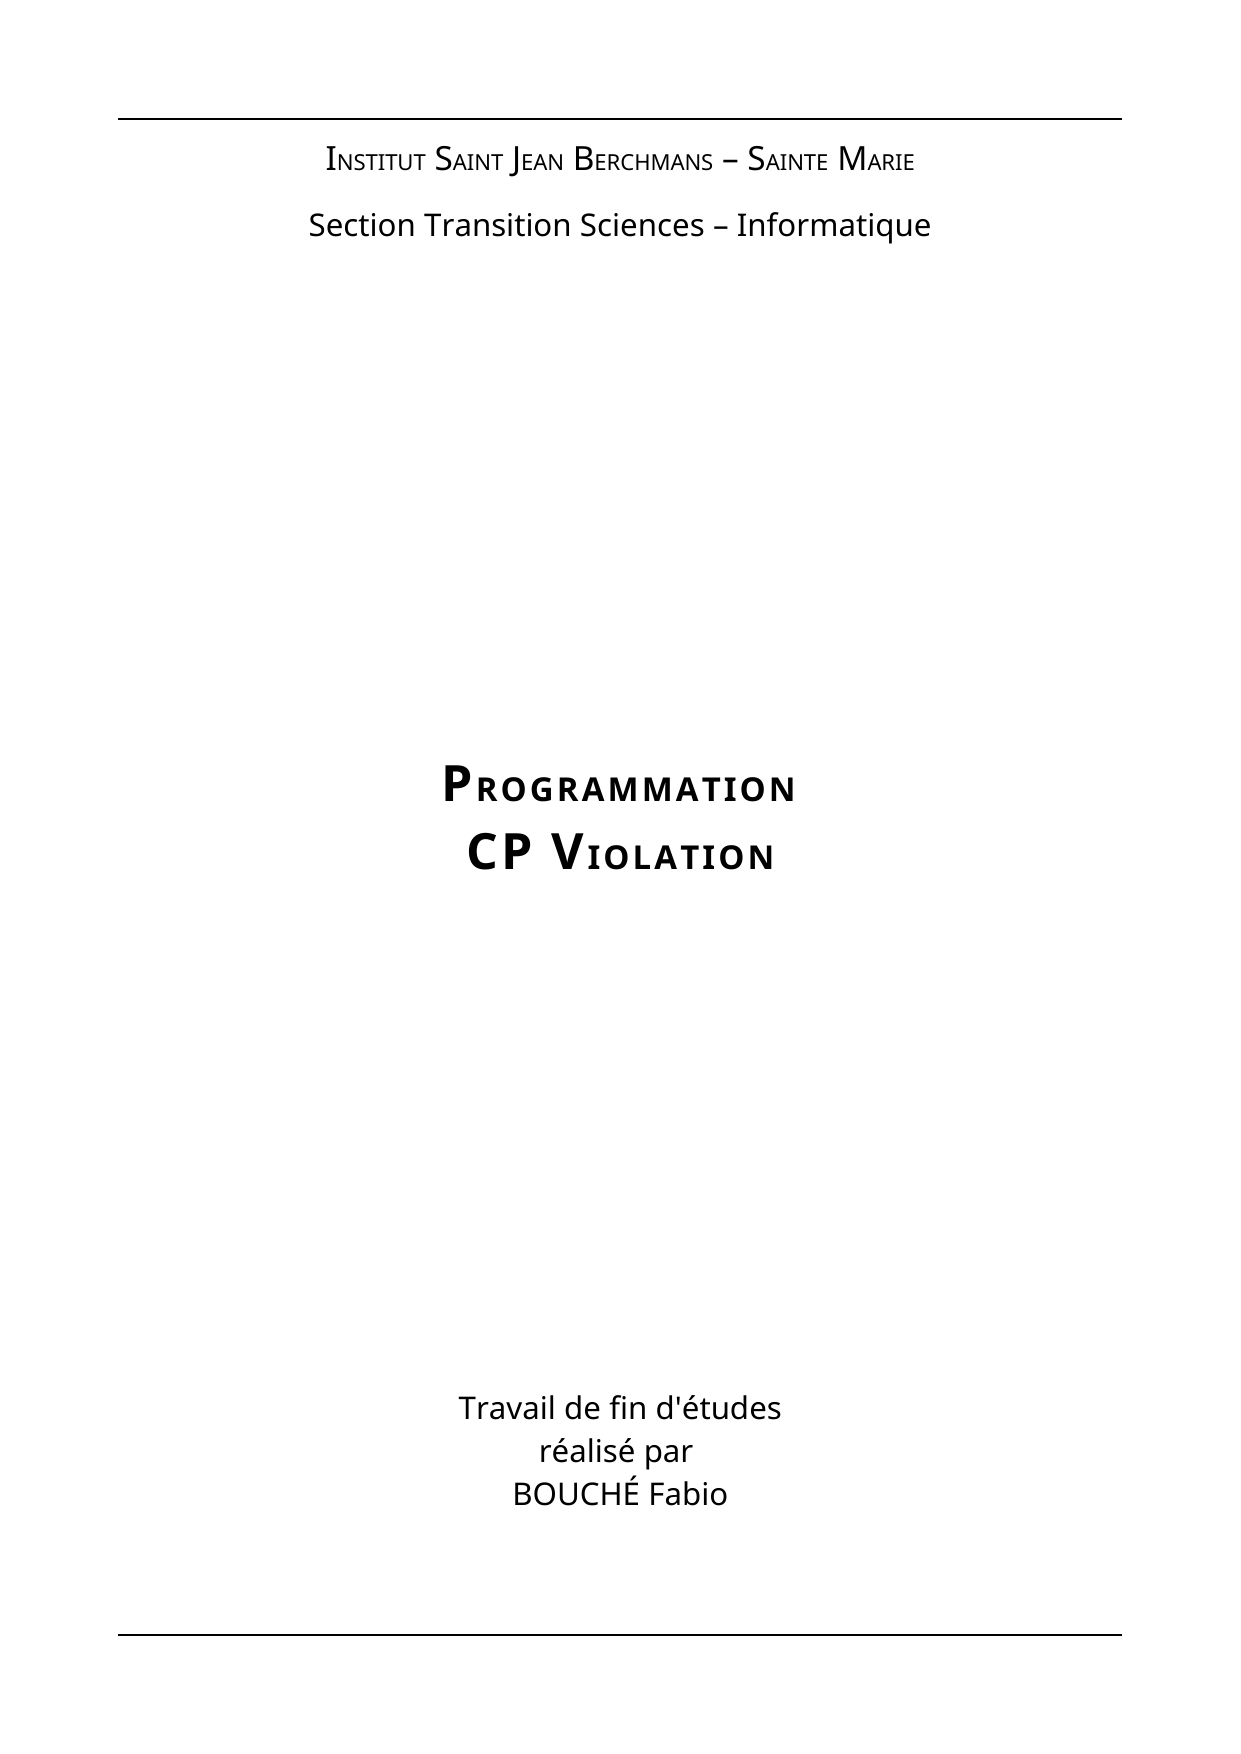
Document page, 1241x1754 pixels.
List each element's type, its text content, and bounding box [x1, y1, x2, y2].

text Section Transition Sciences – Informatique [133, 203, 1107, 246]
text Programmation CP Violation [133, 747, 1107, 884]
text Institut Saint Jean Berchmans – Sainte Marie [133, 135, 1107, 180]
text Travail de fin d'études réalisé par BOUCHÉ Fabio [133, 1386, 1107, 1514]
